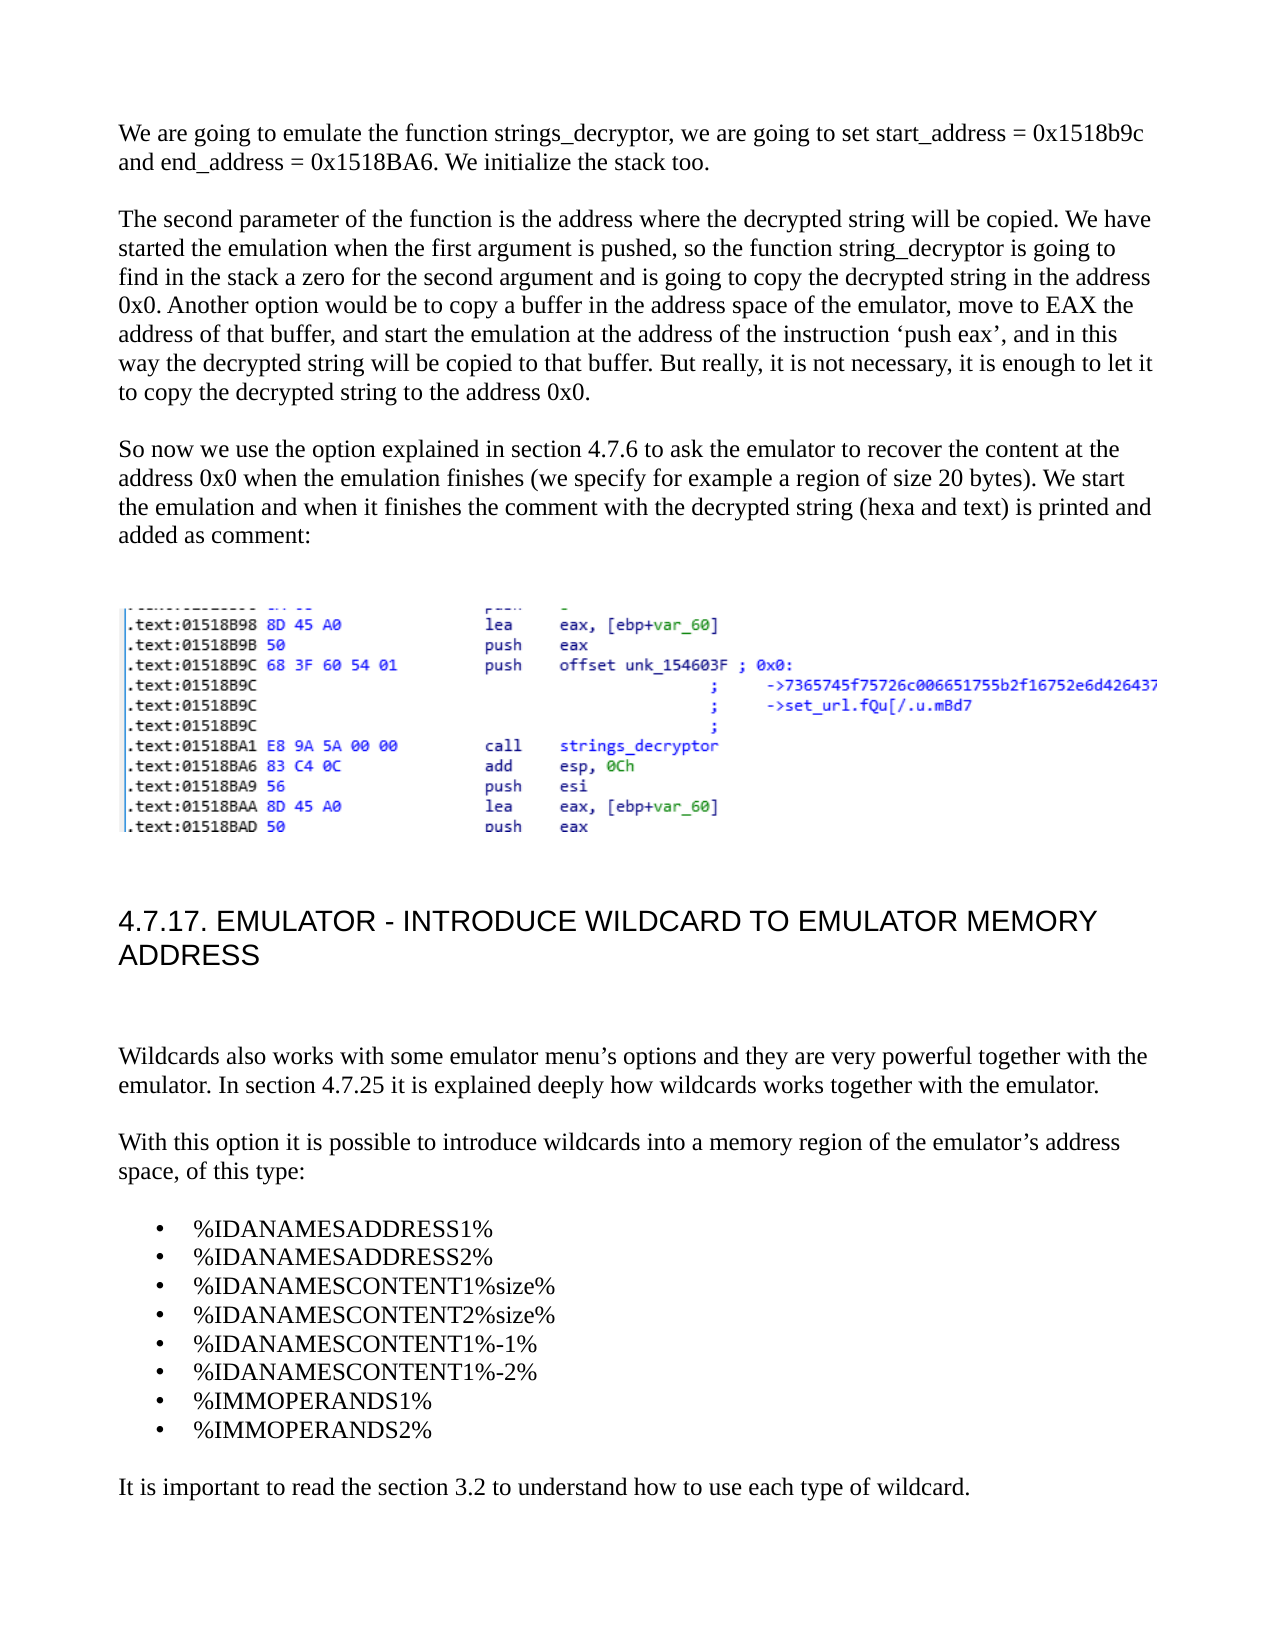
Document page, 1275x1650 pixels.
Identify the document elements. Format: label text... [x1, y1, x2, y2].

list %IDANAMESADDRESS2% [156, 1242, 1157, 1271]
list %IDANAMESCONTENT2%size% [156, 1300, 1157, 1329]
list %IDANAMESCONTENT1%-1% [156, 1329, 1157, 1357]
text It is important to read the section 3.2 to understand how to use each type of wildcard. [118, 1472, 1157, 1501]
text Wildcards also works with some emulator menu’s options and they are very powerful together with the emulator. In section 4.7.25 it is explained deeply how wildcards works together with the emulator. [118, 1041, 1157, 1099]
text The second parameter of the function is the address where the decrypted string will be copied. We have started the emulation when the first argument is pushed, so the function string_decryptor is going to find in the stack a zero for the second argument and is going to copy the decrypted string in the address 0x0. Another option would be to copy a buffer in the address space of the emulator, move to EAX the address of that buffer, and start the emulation at the address of the instruction ‘push eax’, and in this way the decrypted string will be copied to that buffer. But really, it is not necessary, it is enough to let it to copy the decrypted string to the address 0x0. [118, 204, 1157, 406]
text So now we use the option explained in section 4.7.6 to ask the emulator to recover the content at the address 0x0 when the emulation finishes (we specify for example a region of size 20 bytes). We start the emulation and when it finishes the comment with the decrypted string (hexa and text) is printed and added as comment: [118, 434, 1157, 549]
list %IMMOPERANDS1% [156, 1386, 1157, 1415]
text We are going to emulate the function strings_decryptor, we are going to set start_address = 0x1518b9c and end_address = 0x1518BA6. We initialize the stack too. [118, 118, 1157, 176]
picture [118, 606, 1157, 832]
list %IDANAMESADDRESS1% [156, 1214, 1157, 1242]
text With this option it is possible to introduce wildcards into a memory region of the emulator’s address space, of this type: [118, 1127, 1157, 1185]
subtitle 4.7.17. EMULATOR - INTRODUCE WILDCARD TO EMULATOR MEMORY ADDRESS [118, 904, 1157, 971]
list %IDANAMESCONTENT1%size% [156, 1271, 1157, 1300]
list %IDANAMESCONTENT1%-2% [156, 1357, 1157, 1386]
list %IMMOPERANDS2% [156, 1415, 1157, 1444]
